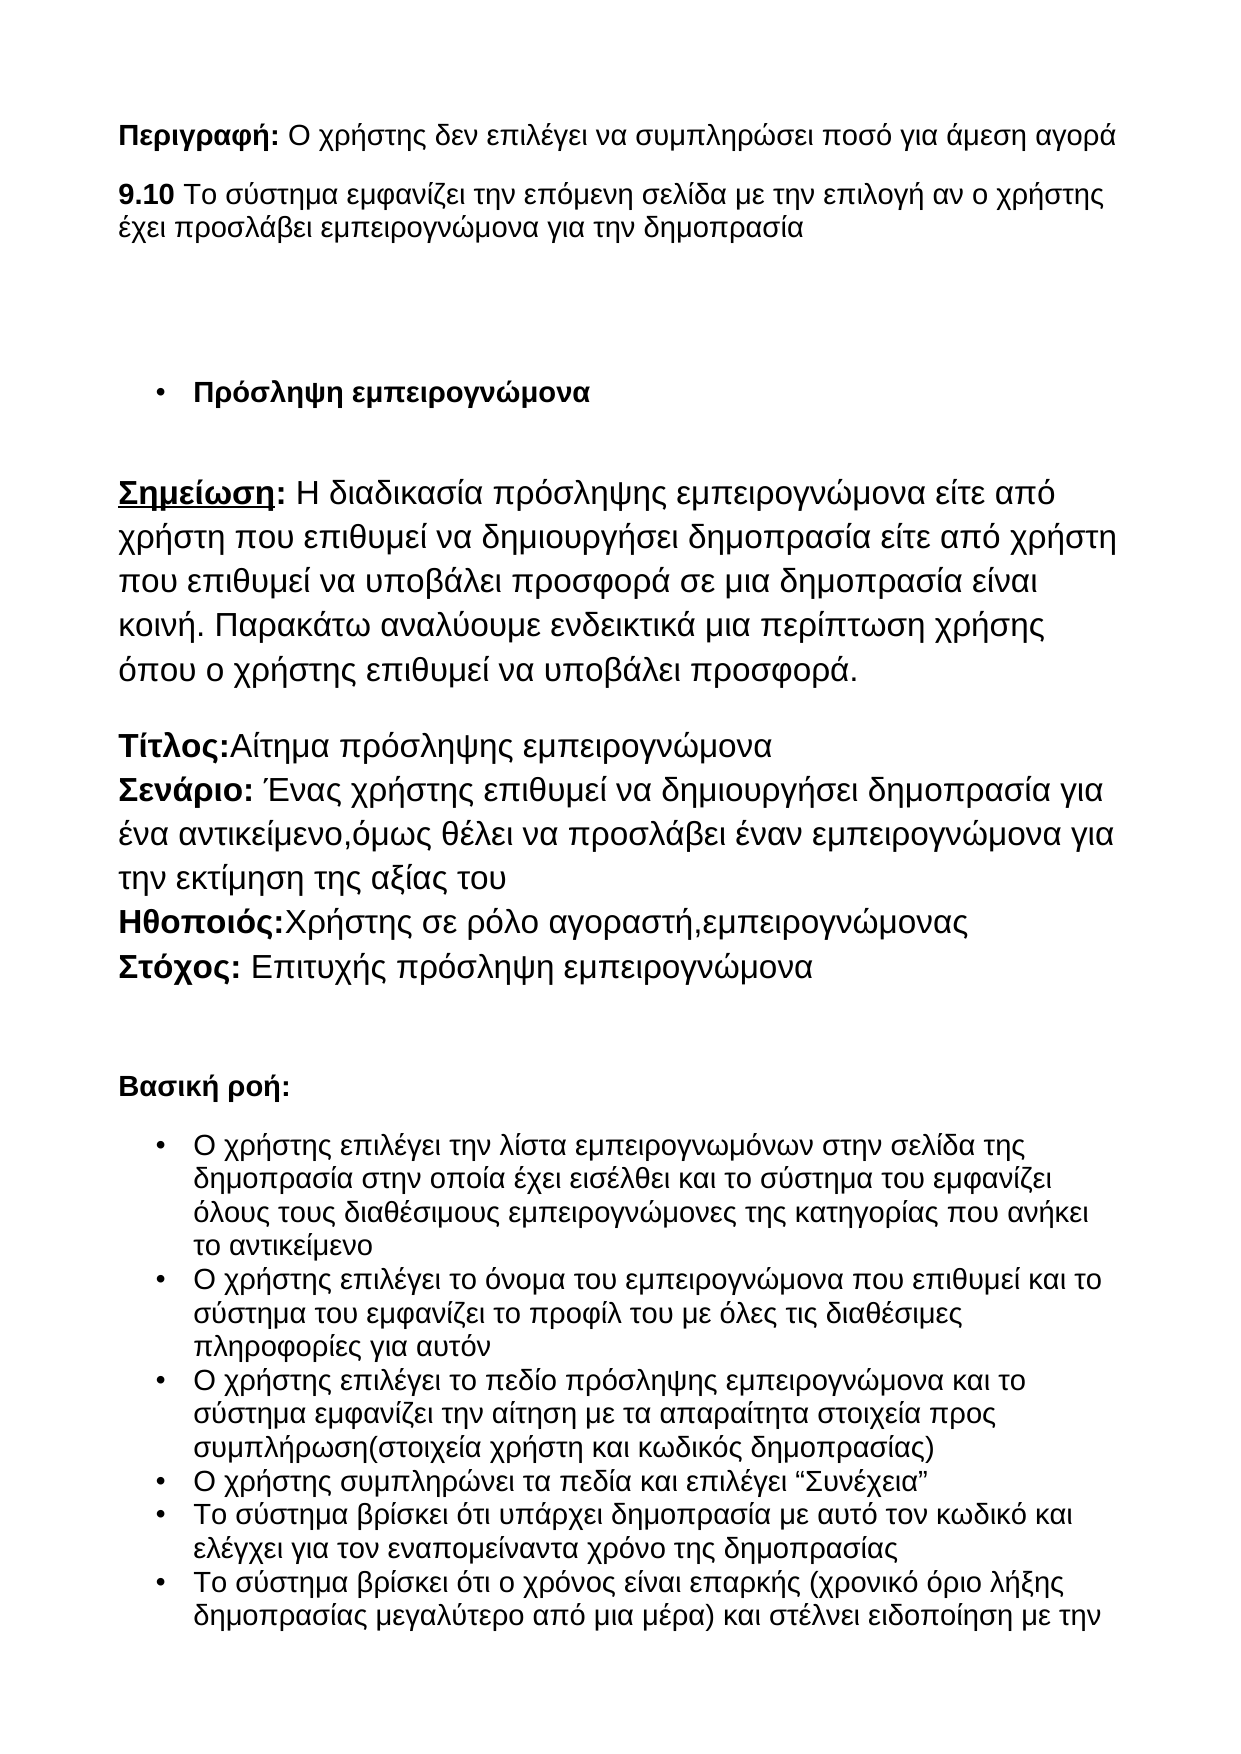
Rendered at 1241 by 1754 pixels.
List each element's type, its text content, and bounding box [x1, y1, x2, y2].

text Βασική ροή: [118, 1069, 1122, 1102]
list Ο χρήστης επιλέγει την λίστα εμπειρογνωμόνων στην σελίδα της δημοπρασία στην οποία έχει εισέλθει και το σύστημα του εμφανίζει όλους τους διαθέσιμους εμπειρογνώμονες της κατηγορίας που ανήκει το αντικείμενο [156, 1127, 1122, 1262]
text Σενάριο: Ένας χρήστης επιθυμεί να δημιουργήσει δημοπρασία για ένα αντικείμενο,όμως θέλει να προσλάβει έναν εμπειρογνώμονα για την εκτίμηση της αξίας του [118, 770, 1122, 897]
text 9.10 Το σύστημα εμφανίζει την επόμενη σελίδα με την επιλογή αν ο χρήστης έχει προσλάβει εμπειρογνώμονα για την δημοπρασία [118, 177, 1122, 244]
text Περιγραφή: Ο χρήστης δεν επιλέγει να συμπληρώσει ποσό για άμεση αγορά [118, 118, 1122, 152]
list Ο χρήστης επιλέγει το όνομα του εμπειρογνώμονα που επιθυμεί και το σύστημα του εμφανίζει το προφίλ του με όλες τις διαθέσιμες πληροφορίες για αυτόν [156, 1262, 1122, 1363]
list Ο χρήστης συμπληρώνει τα πεδία και επιλέγει “Συνέχεια” [156, 1463, 1122, 1497]
text Στόχος: Επιτυχής πρόσληψη εμπειρογνώμονα [118, 947, 1122, 985]
list Ο χρήστης επιλέγει το πεδίο πρόσληψης εμπειρογνώμονα και το σύστημα εμφανίζει την αίτηση με τα απαραίτητα στοιχεία προς συμπλήρωση(στοιχεία χρήστη και κωδικός δημοπρασίας) [156, 1363, 1122, 1463]
text Τίτλος:Αίτημα πρόσληψης εμπειρογνώμονα [118, 726, 1122, 764]
list Το σύστημα βρίσκει ότι ο χρόνος είναι επαρκής (χρονικό όριο λήξης δημοπρασίας μεγαλύτερο από μια μέρα) και στέλνει ειδοποίηση με την [156, 1564, 1122, 1632]
text Ηθοποιός:Χρήστης σε ρόλο αγοραστή,εμπειρογνώμονας [118, 903, 1122, 941]
list Πρόσληψη εμπειρογνώμονα [156, 375, 1122, 408]
text Σημείωση: Η διαδικασία πρόσληψης εμπειρογνώμονα είτε από χρήστη που επιθυμεί να δημιουργήσει δημοπρασία είτε από χρήστη που επιθυμεί να υποβάλει προσφορά σε μια δημοπρασία είναι κοινή. Παρακάτω αναλύουμε ενδεικτικά μια περίπτωση χρήσης όπου ο χρήστης επιθυμεί να υποβάλει προσφορά. [118, 473, 1122, 688]
list Το σύστημα βρίσκει ότι υπάρχει δημοπρασία με αυτό τον κωδικό και ελέγχει για τον εναπομείναντα χρόνο της δημοπρασίας [156, 1497, 1122, 1564]
